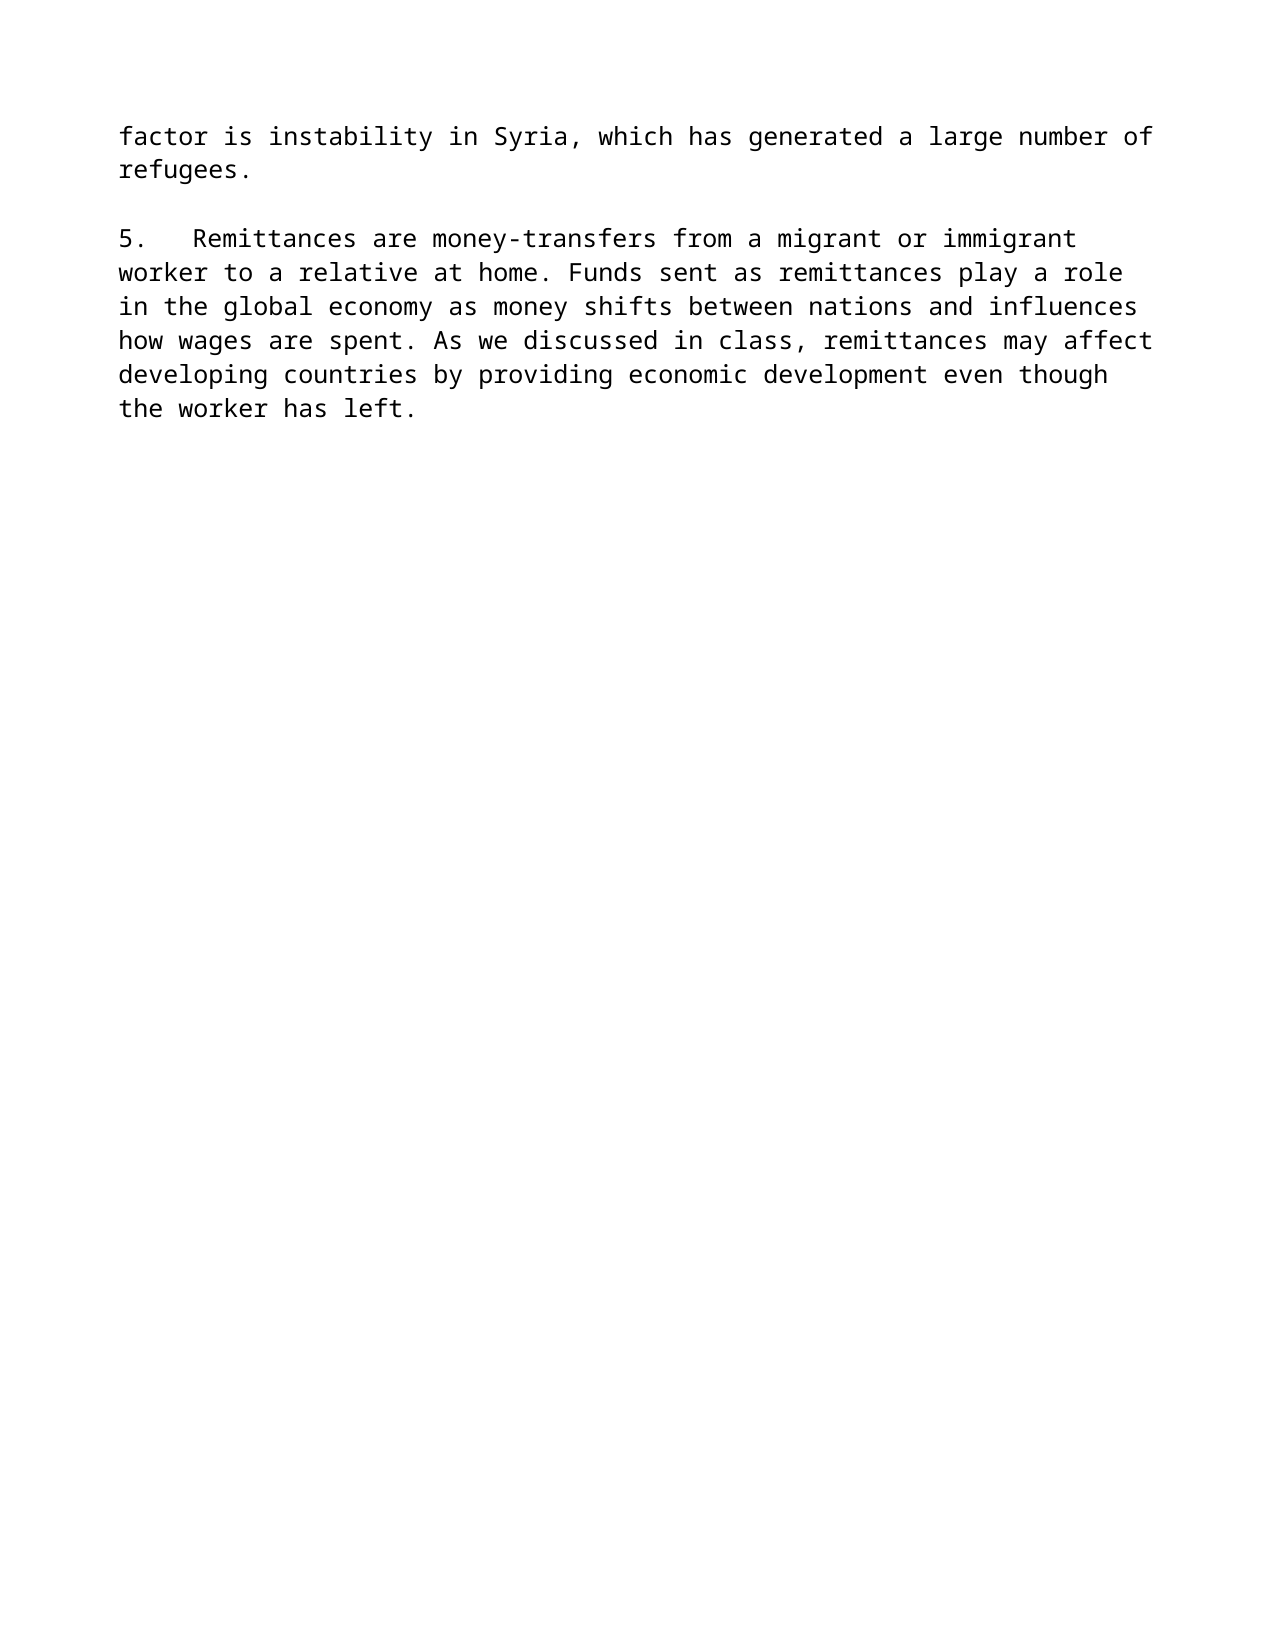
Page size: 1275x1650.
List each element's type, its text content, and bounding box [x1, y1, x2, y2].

text factor is instability in Syria, which has generated a large number of refugees. [118, 118, 1157, 186]
text 5. Remittances are money-transfers from a migrant or immigrant worker to a relative at home. Funds sent as remittances play a role in the global economy as money shifts between nations and influences how wages are spent. As we discussed in class, remittances may affect developing countries by providing economic development even though the worker has left. [118, 220, 1157, 425]
